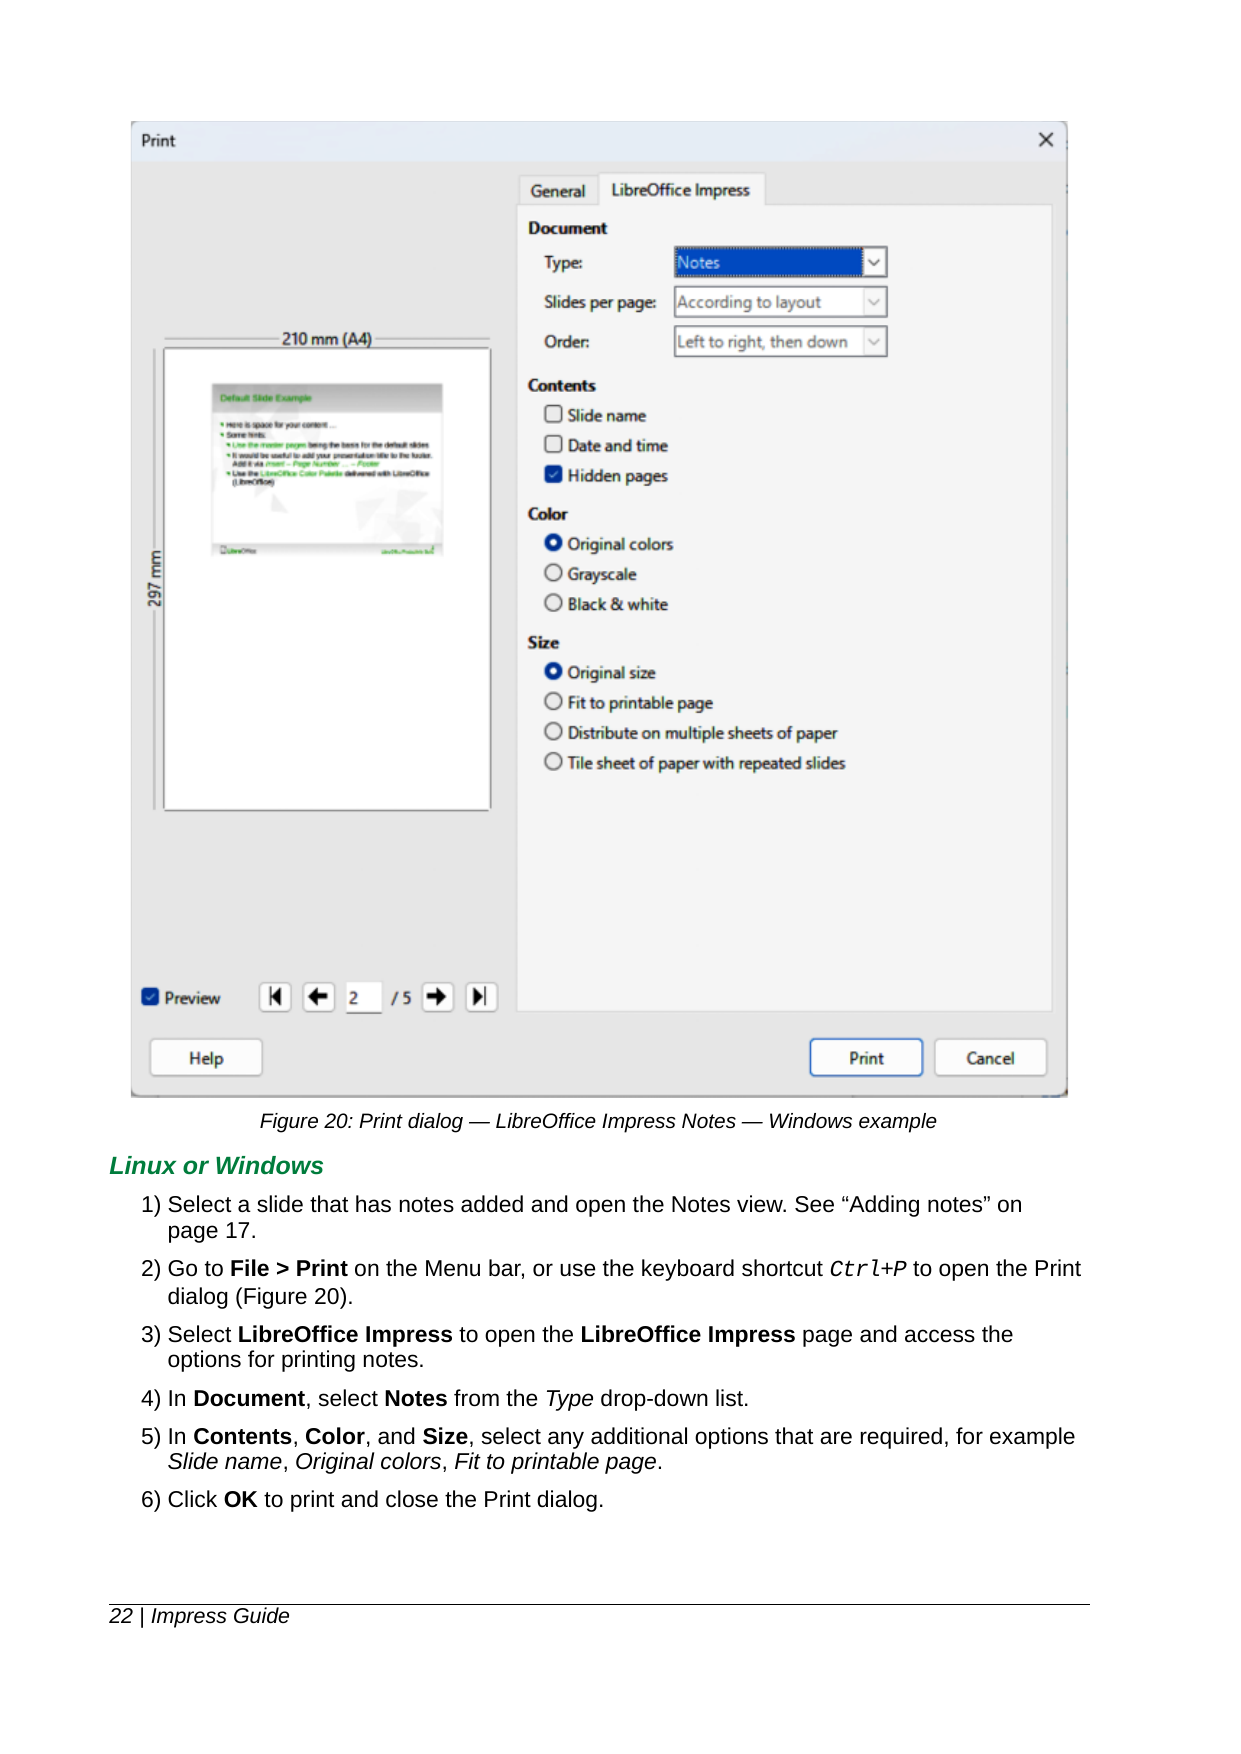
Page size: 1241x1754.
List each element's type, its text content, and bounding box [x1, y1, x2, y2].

picture [130, 121, 1069, 1098]
list In Document, select Notes from the Type drop-down list. [167, 1385, 1090, 1411]
list Click OK to print and close the Print dialog. [167, 1487, 1090, 1513]
list Go to File > Print on the Menu bar, or use the keyboard shortcut Ctrl+P to open the Print dialog (Figure 20). [167, 1256, 1090, 1309]
list In Contents, Color, and Size, select any additional options that are required, for example Slide name, Original colors, Fit to printable page. [167, 1423, 1090, 1475]
list Select LibreOffice Impress to open the LibreOffice Impress page and access the options for printing notes. [167, 1322, 1090, 1373]
list Select a slide that has notes added and open the Notes view. See “Adding notes” on page 17. [167, 1192, 1090, 1243]
subtitle Linux or Windows [109, 1152, 1090, 1179]
text Figure 20: Print dialog — LibreOffice Impress Notes — Windows example [131, 1110, 1068, 1133]
